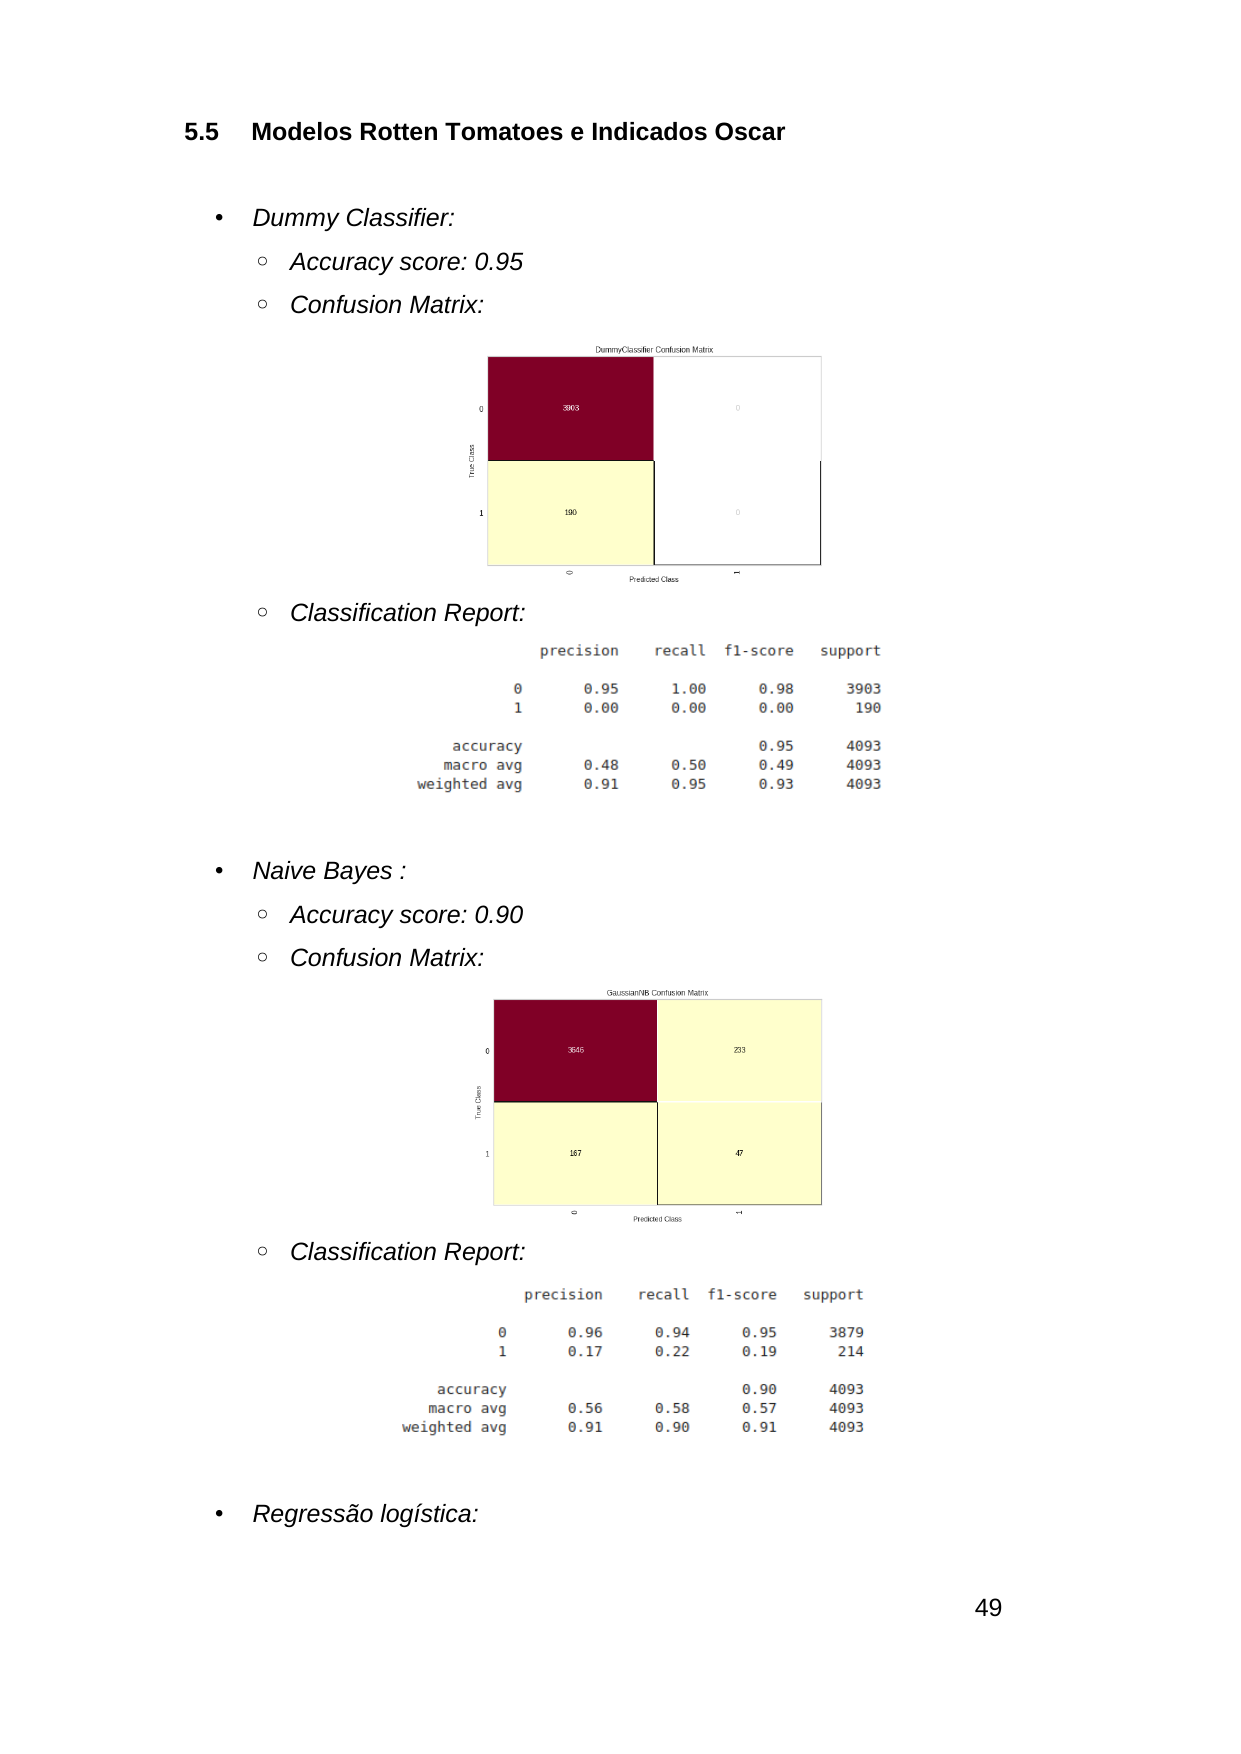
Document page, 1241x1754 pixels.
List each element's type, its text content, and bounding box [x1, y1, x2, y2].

picture [399, 1285, 872, 1442]
list Accuracy score: 0.95 [252, 246, 1122, 275]
picture [472, 986, 827, 1223]
list Regressão logística: [215, 1499, 1122, 1528]
subtitle Modelos Rotten Tomatoes e Indicados Oscar [177, 117, 1122, 146]
picture [413, 641, 886, 799]
list Accuracy score: 0.90 [252, 899, 1122, 928]
list Classification Report: [252, 333, 1122, 627]
list Naive Bayes : [215, 856, 1122, 885]
list Dummy Classifier: [215, 203, 1122, 232]
list Classification Report: [252, 986, 1122, 1266]
list Confusion Matrix: [252, 943, 1122, 972]
list Confusion Matrix: [252, 290, 1122, 318]
picture [468, 345, 823, 584]
